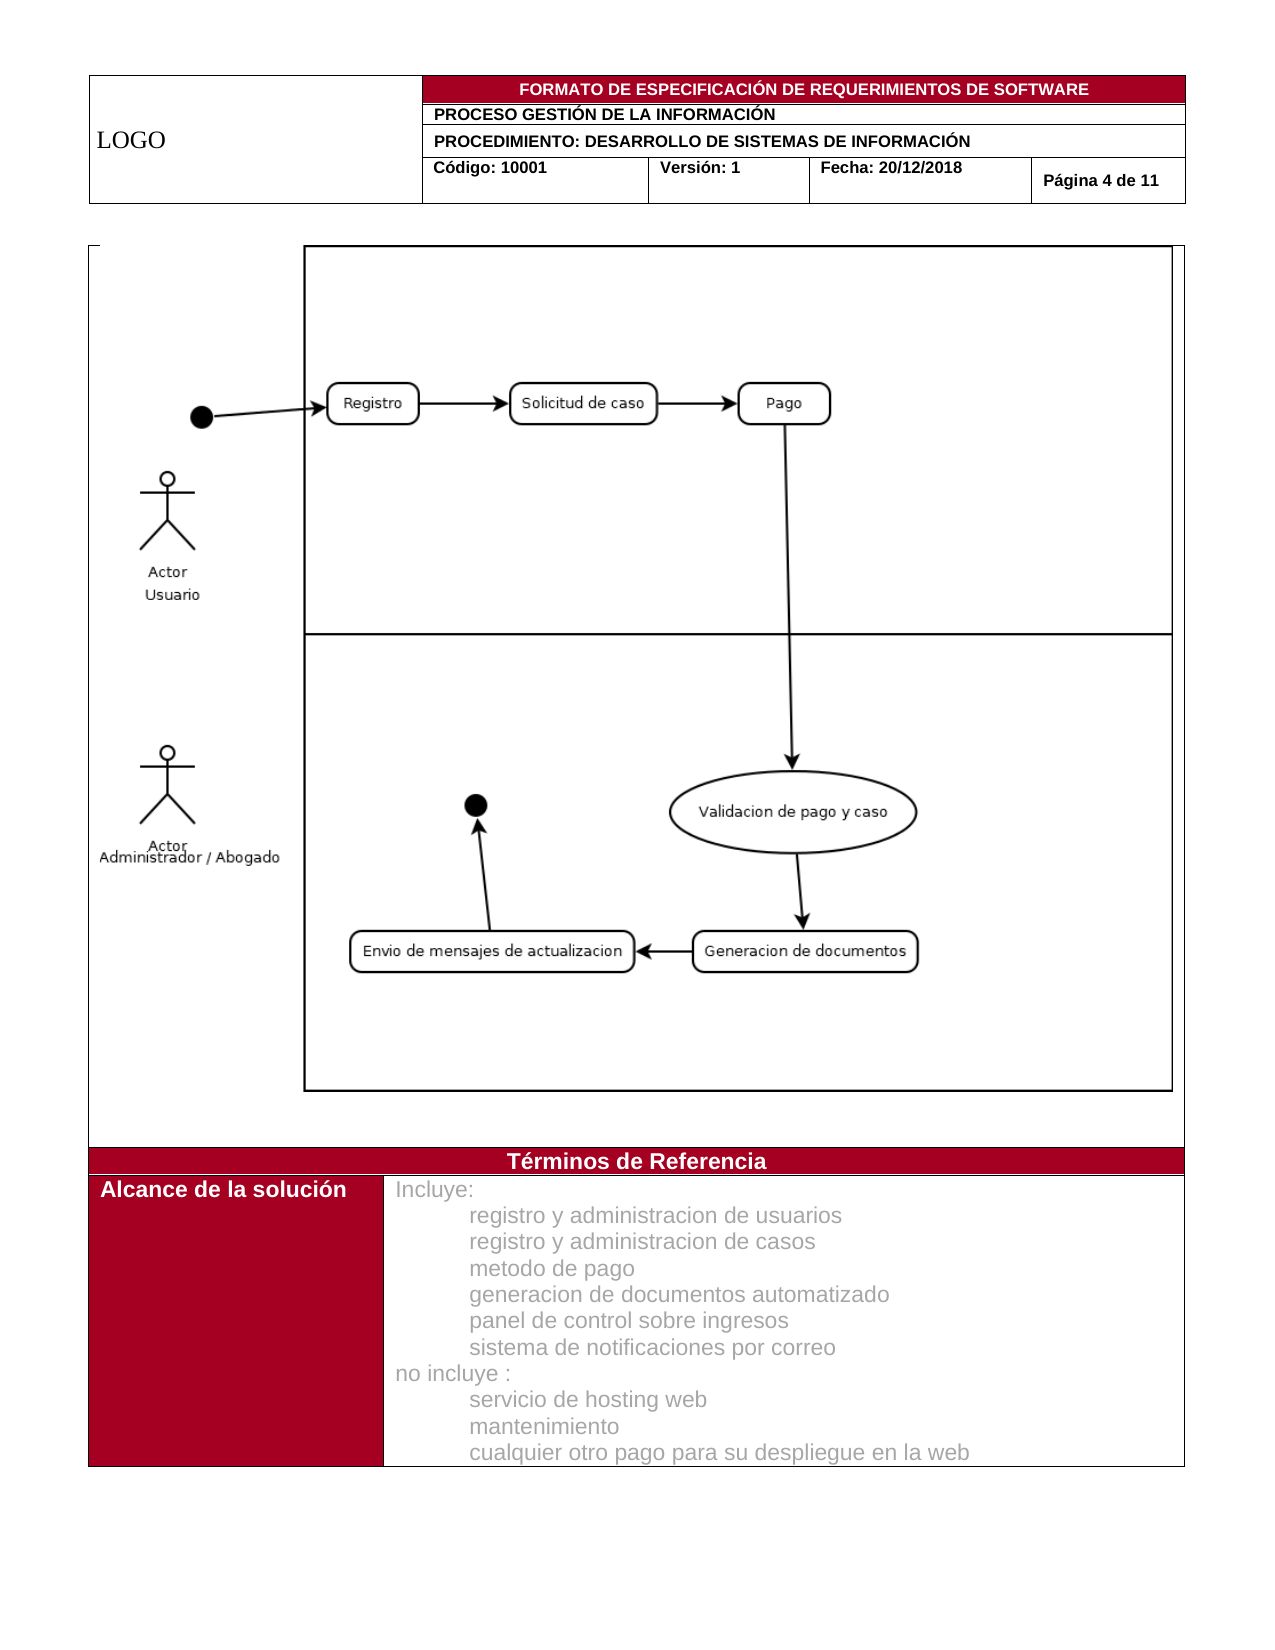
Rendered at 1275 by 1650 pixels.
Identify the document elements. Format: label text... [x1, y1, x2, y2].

table_cell Incluye: registro y administracion de usuarios registro y administracion de casos metodo de pago generacion de documentos automatizado panel de control sobre ingresos sistema de notificaciones por correo no incluye : servicio de hosting web mantenimiento cualquier otro pago para su despliegue en la web [384, 1176, 1184, 1466]
picture [99, 245, 1173, 1092]
table_cell Términos de Referencia [89, 1148, 1184, 1174]
table_cell Especifique un diagrama de negocio que permita entender con claridad que parte del negocio se incluye o se modifica con la solución del requerimiento. Se sugiere para esta tarea utilice diagramas BPM, diagramas de actividades, o diagramas ad hoc (boceto). [89, 246, 1184, 1147]
table_cell Alcance de la solución [89, 1176, 383, 1466]
